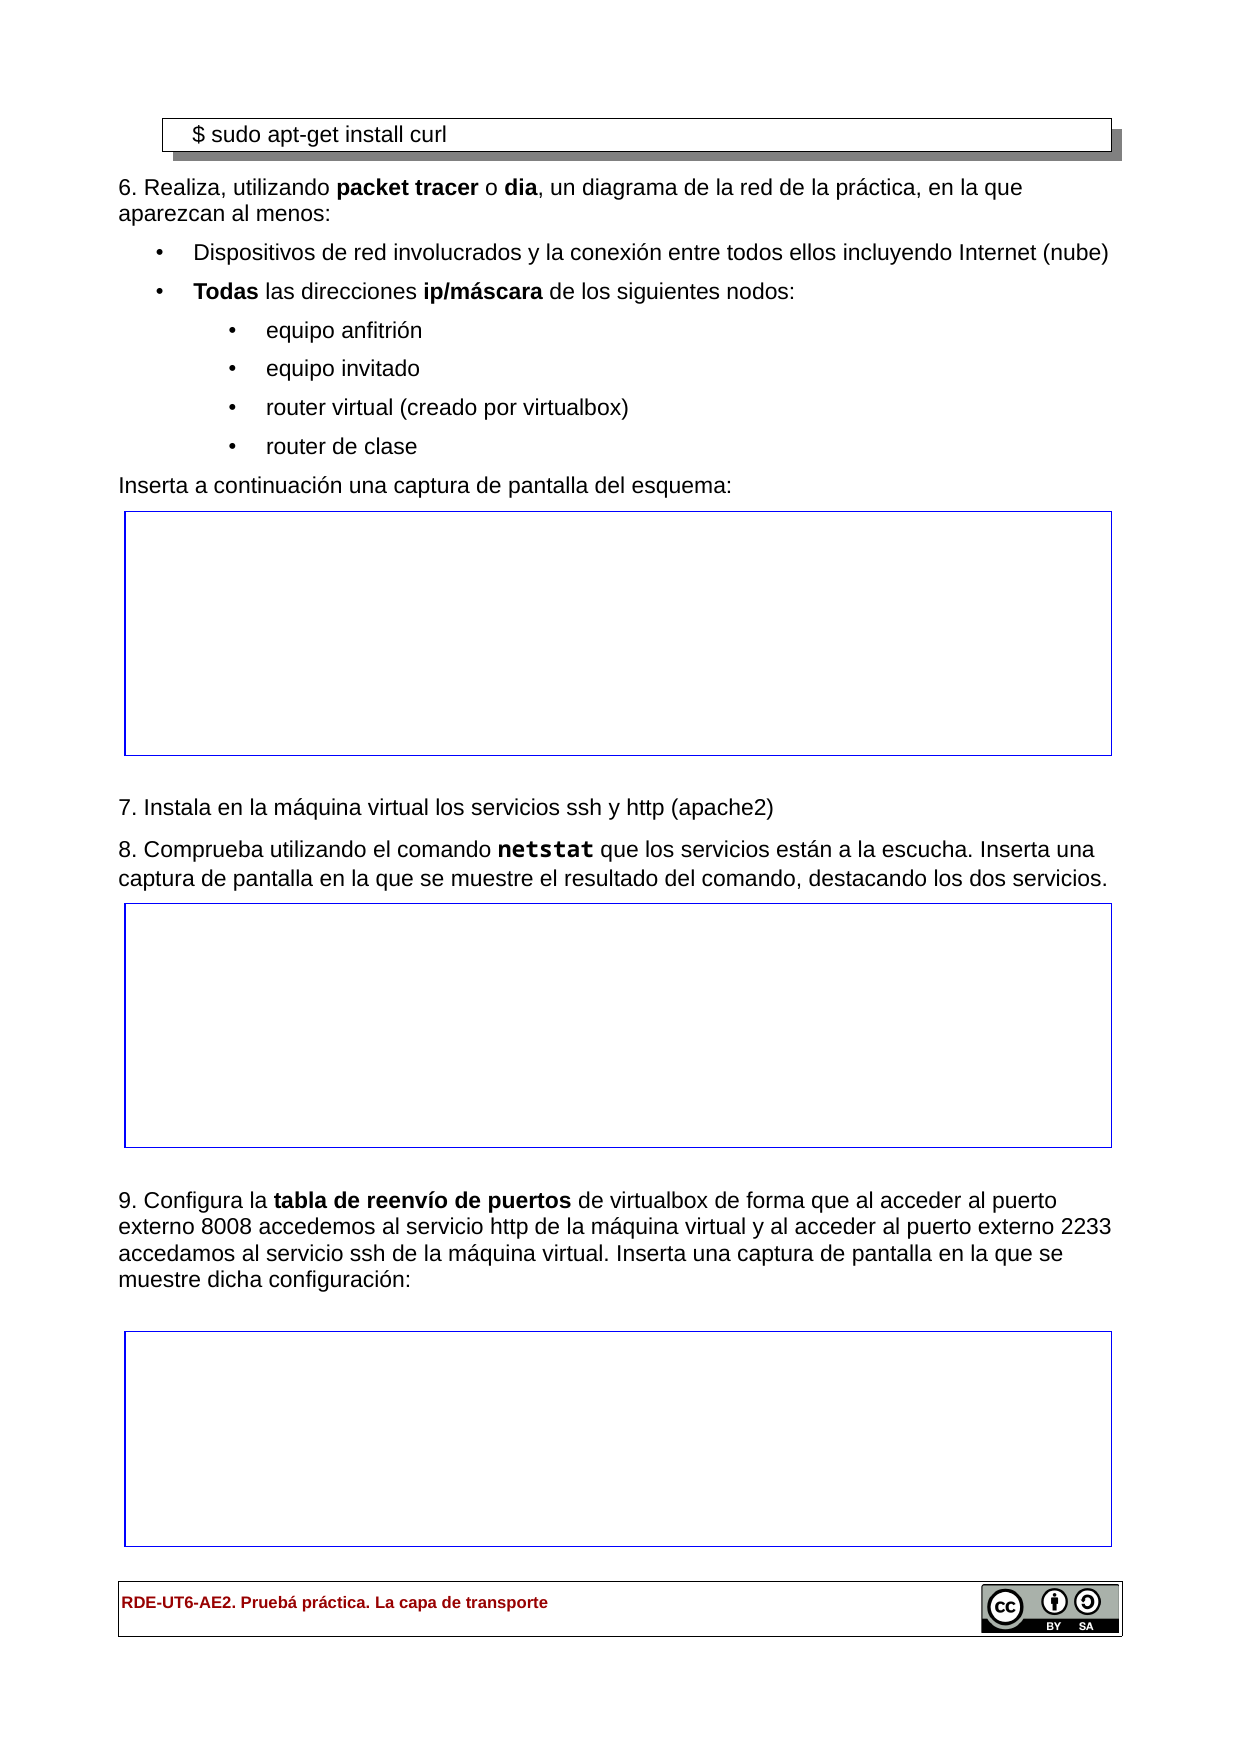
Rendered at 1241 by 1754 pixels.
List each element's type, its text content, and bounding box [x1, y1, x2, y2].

list Todas las direcciones ip/máscara de los siguientes nodos: [156, 278, 1122, 304]
text 6. Realiza, utilizando packet tracer o dia, un diagrama de la red de la práctica, en la que aparezcan al menos: [118, 174, 1122, 226]
table_header [126, 512, 1111, 754]
list router virtual (creado por virtualbox) [228, 394, 1122, 421]
list Dispositivos de red involucrados y la conexión entre todos ellos incluyendo Internet (nube) [156, 239, 1122, 265]
table_header [126, 1332, 1111, 1546]
list equipo invitado [228, 355, 1122, 382]
text Inserta a continuación una captura de pantalla del esquema: [118, 472, 1122, 498]
text 7. Instala en la máquina virtual los servicios ssh y http (apache2) [118, 794, 1122, 821]
table_header [126, 904, 1111, 1147]
list equipo anfitrión [228, 317, 1122, 343]
list router de clase [228, 433, 1122, 459]
picture [981, 1584, 1119, 1633]
text 9. Configura la tabla de reenvío de puertos de virtualbox de forma que al acceder al puerto externo 8008 accedemos al servicio http de la máquina virtual y al acceder al puerto externo 2233 accedamos al servicio ssh de la máquina virtual. Inserta una captura de pantalla en la que se muestre dicha configuración: [118, 1187, 1122, 1292]
text 8. Comprueba utilizando el comando netstat que los servicios están a la escucha. Inserta una captura de pantalla en la que se muestre el resultado del comando, destacando los dos servicios. [118, 833, 1122, 891]
text $ sudo apt-get install curl [163, 119, 1111, 151]
